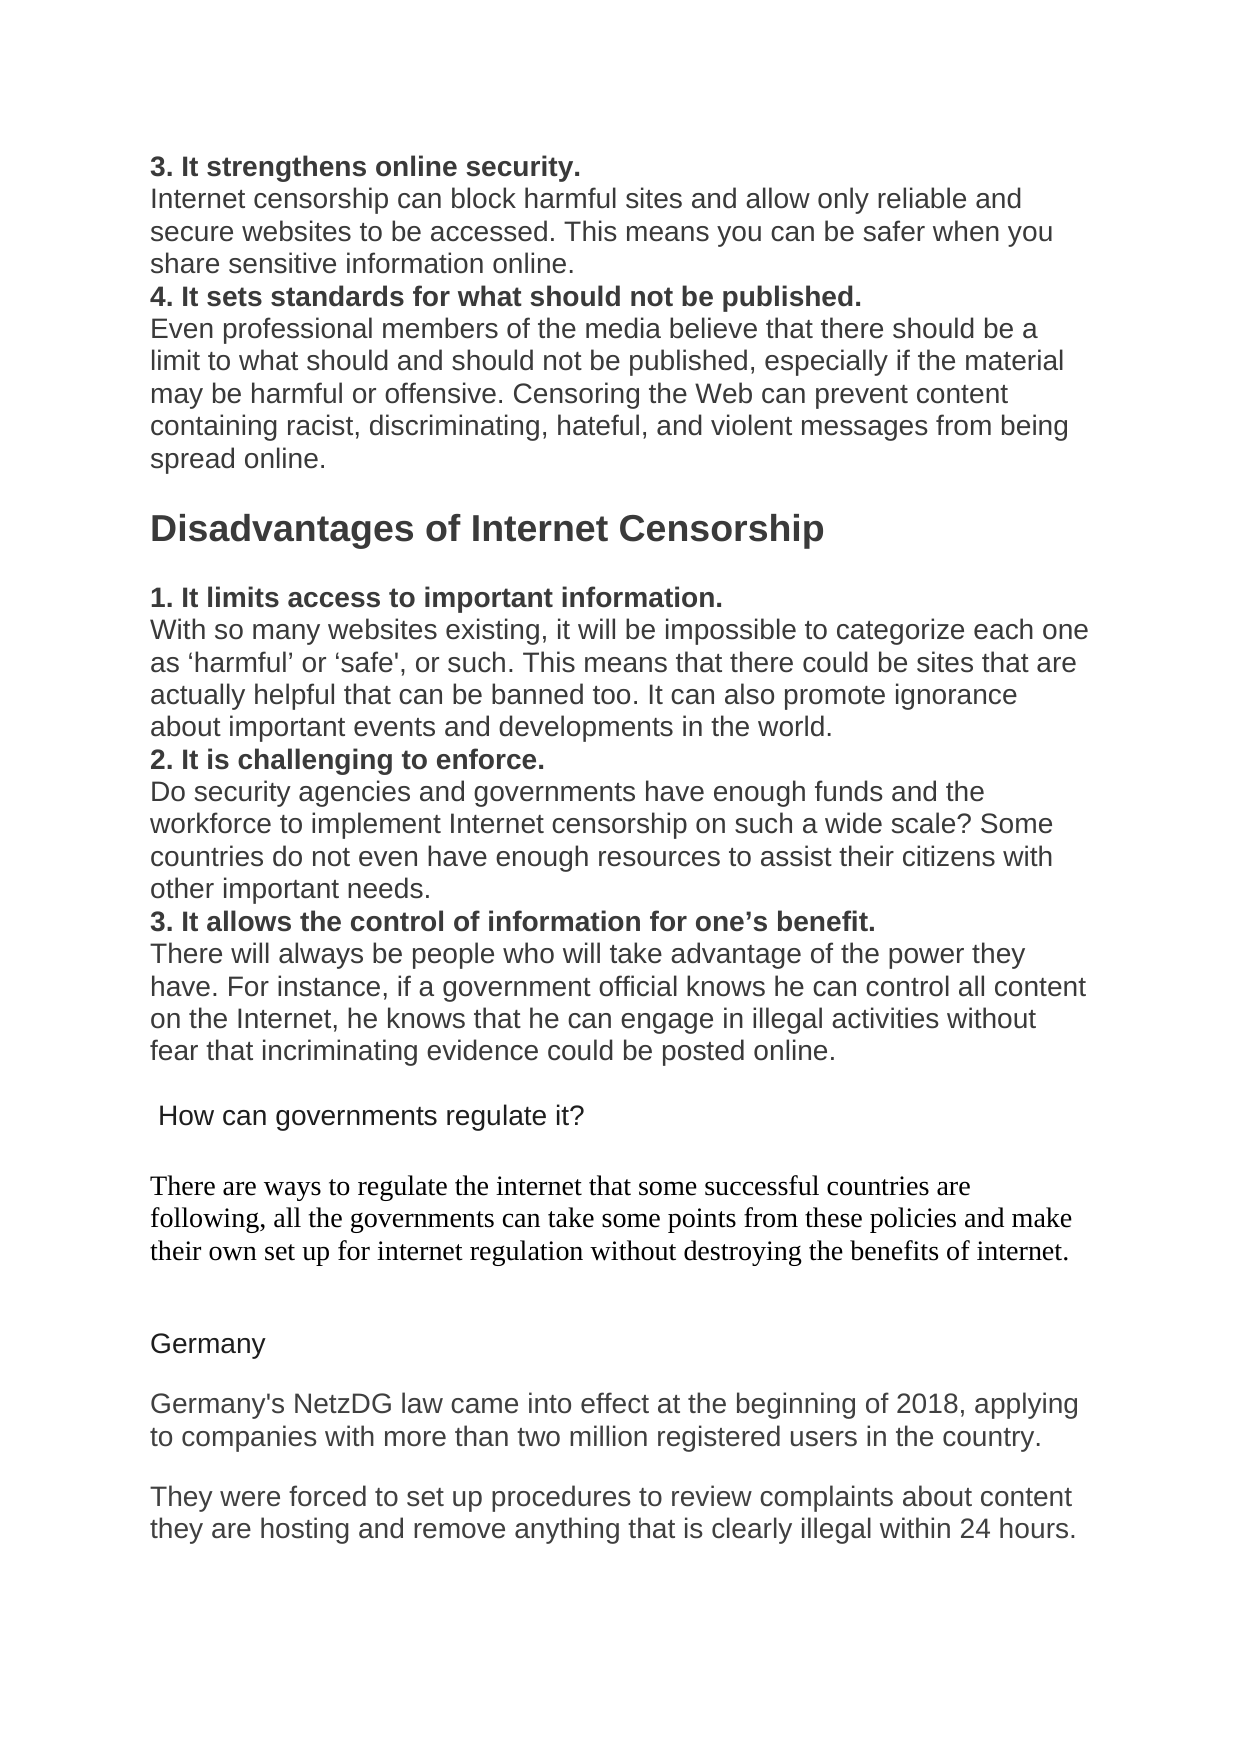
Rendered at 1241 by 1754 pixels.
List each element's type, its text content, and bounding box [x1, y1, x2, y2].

text 4. It sets standards for what should not be published. Even professional members of the media believe that there should be a limit to what should and should not be published, especially if the material may be harmful or offensive. Censoring the Web can prevent content containing racist, discriminating, hateful, and violent messages from being spread online. [150, 279, 1090, 474]
text There are ways to regulate the internet that some successful countries are following, all the governments can take some points from these policies and make their own set up for internet regulation without destroying the benefits of internet. [150, 1169, 1090, 1266]
text 3. It strengthens online security. Internet censorship can block harmful sites and allow only reliable and secure websites to be accessed. This means you can be safer when you share sensitive information online. [150, 150, 1090, 279]
text Germany's NetzDG law came into effect at the beginning of 2018, applying to companies with more than two million registered users in the country. [150, 1387, 1090, 1452]
text They were forced to set up procedures to review complaints about content they are hosting and remove anything that is clearly illegal within 24 hours. [150, 1480, 1090, 1545]
text Germany [150, 1327, 1090, 1359]
subtitle Disadvantages of Internet Censorship [150, 506, 1090, 549]
text How can governments regulate it? [150, 1099, 1090, 1131]
text 2. It is challenging to enforce. Do security agencies and governments have enough funds and the workforce to implement Internet censorship on such a wide scale? Some countries do not even have enough resources to assist their citizens with other important needs. [150, 743, 1090, 905]
text 1. It limits access to important information. With so many websites existing, it will be impossible to categorize each one as ‘harmful’ or ‘safe', or such. This means that there could be sites that are actually helpful that can be banned too. It can also promote ignorance about important events and developments in the world. [150, 581, 1090, 743]
text 3. It allows the control of information for one’s benefit. There will always be people who will take advantage of the power they have. For instance, if a government official knows he can control all content on the Internet, he knows that he can engage in illegal activities without fear that incriminating evidence could be posted online. [150, 905, 1090, 1067]
